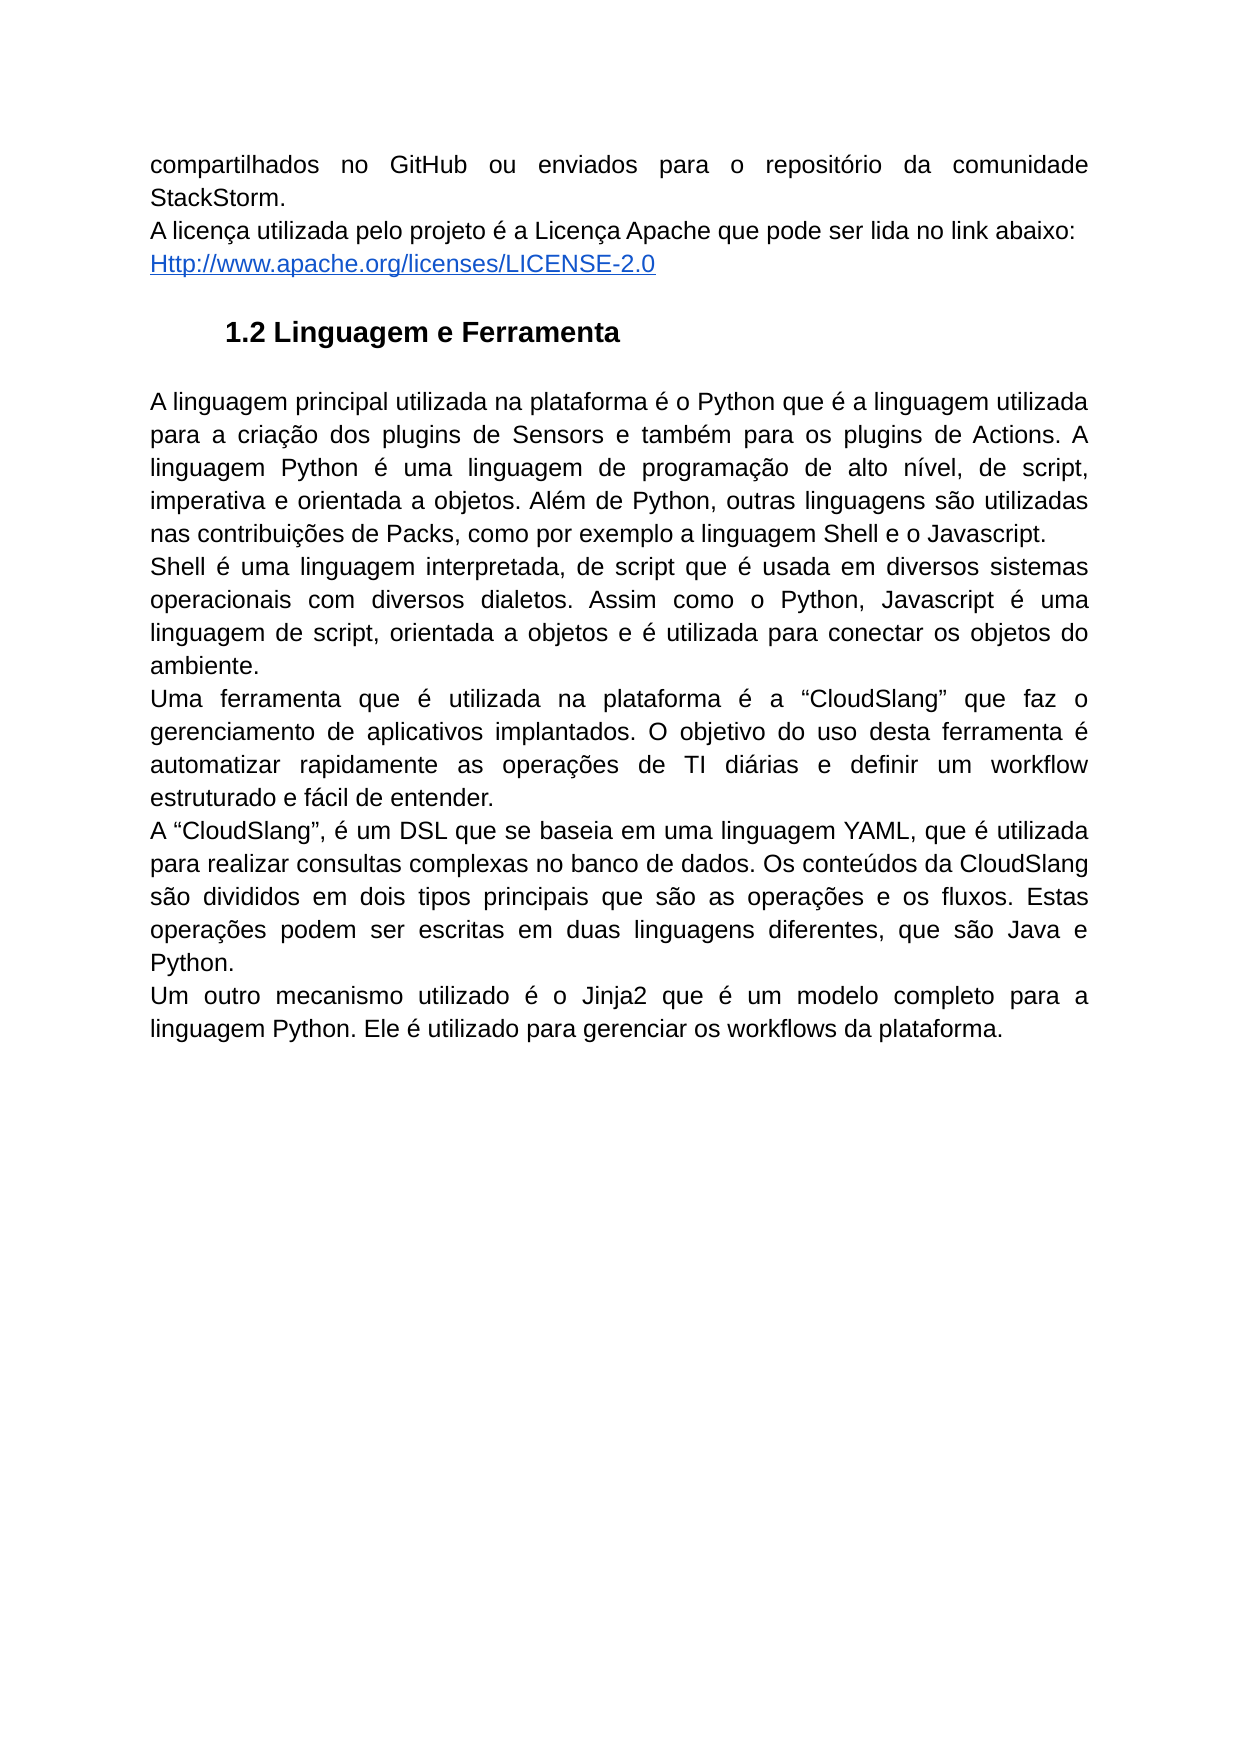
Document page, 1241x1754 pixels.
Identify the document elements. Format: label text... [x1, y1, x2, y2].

text 1.2 Linguagem e Ferramenta [150, 315, 1090, 349]
text A linguagem principal utilizada na plataforma é o Python que é a linguagem utilizada para a criação dos plugins de Sensors e também para os plugins de Actions. A linguagem Python é uma linguagem de programação de alto nível, de script, imperativa e orientada a objetos. Além de Python, outras linguagens são utilizadas nas contribuições de Packs, como por exemplo a linguagem Shell e o Javascript. [150, 387, 1090, 547]
text Shell é uma linguagem interpretada, de script que é usada em diversos sistemas operacionais com diversos dialetos. Assim como o Python, Javascript é uma linguagem de script, orientada a objetos e é utilizada para conectar os objetos do ambiente. [150, 552, 1090, 679]
text Uma ferramenta que é utilizada na plataforma é a “CloudSlang” que faz o gerenciamento de aplicativos implantados. O objetivo do uso desta ferramenta é automatizar rapidamente as operações de TI diárias e definir um workflow estruturado e fácil de entender. [150, 684, 1090, 812]
text A licença utilizada pelo projeto é a Licença Apache que pode ser lida no link abaixo: [150, 216, 1090, 245]
text A “CloudSlang”, é um DSL que se baseia em uma linguagem YAML, que é utilizada para realizar consultas complexas no banco de dados. Os conteúdos da CloudSlang são divididos em dois tipos principais que são as operações e os fluxos. Estas operações podem ser escritas em duas linguagens diferentes, que são Java e Python. [150, 816, 1090, 977]
text Um outro mecanismo utilizado é o Jinja2 que é um modelo completo para a linguagem Python. Ele é utilizado para gerenciar os workflows da plataforma. [150, 981, 1090, 1043]
text Http://www.apache.org/licenses/LICENSE-2.0 [150, 249, 1090, 278]
text compartilhados no GitHub ou enviados para o repositório da comunidade StackStorm. [150, 150, 1090, 212]
